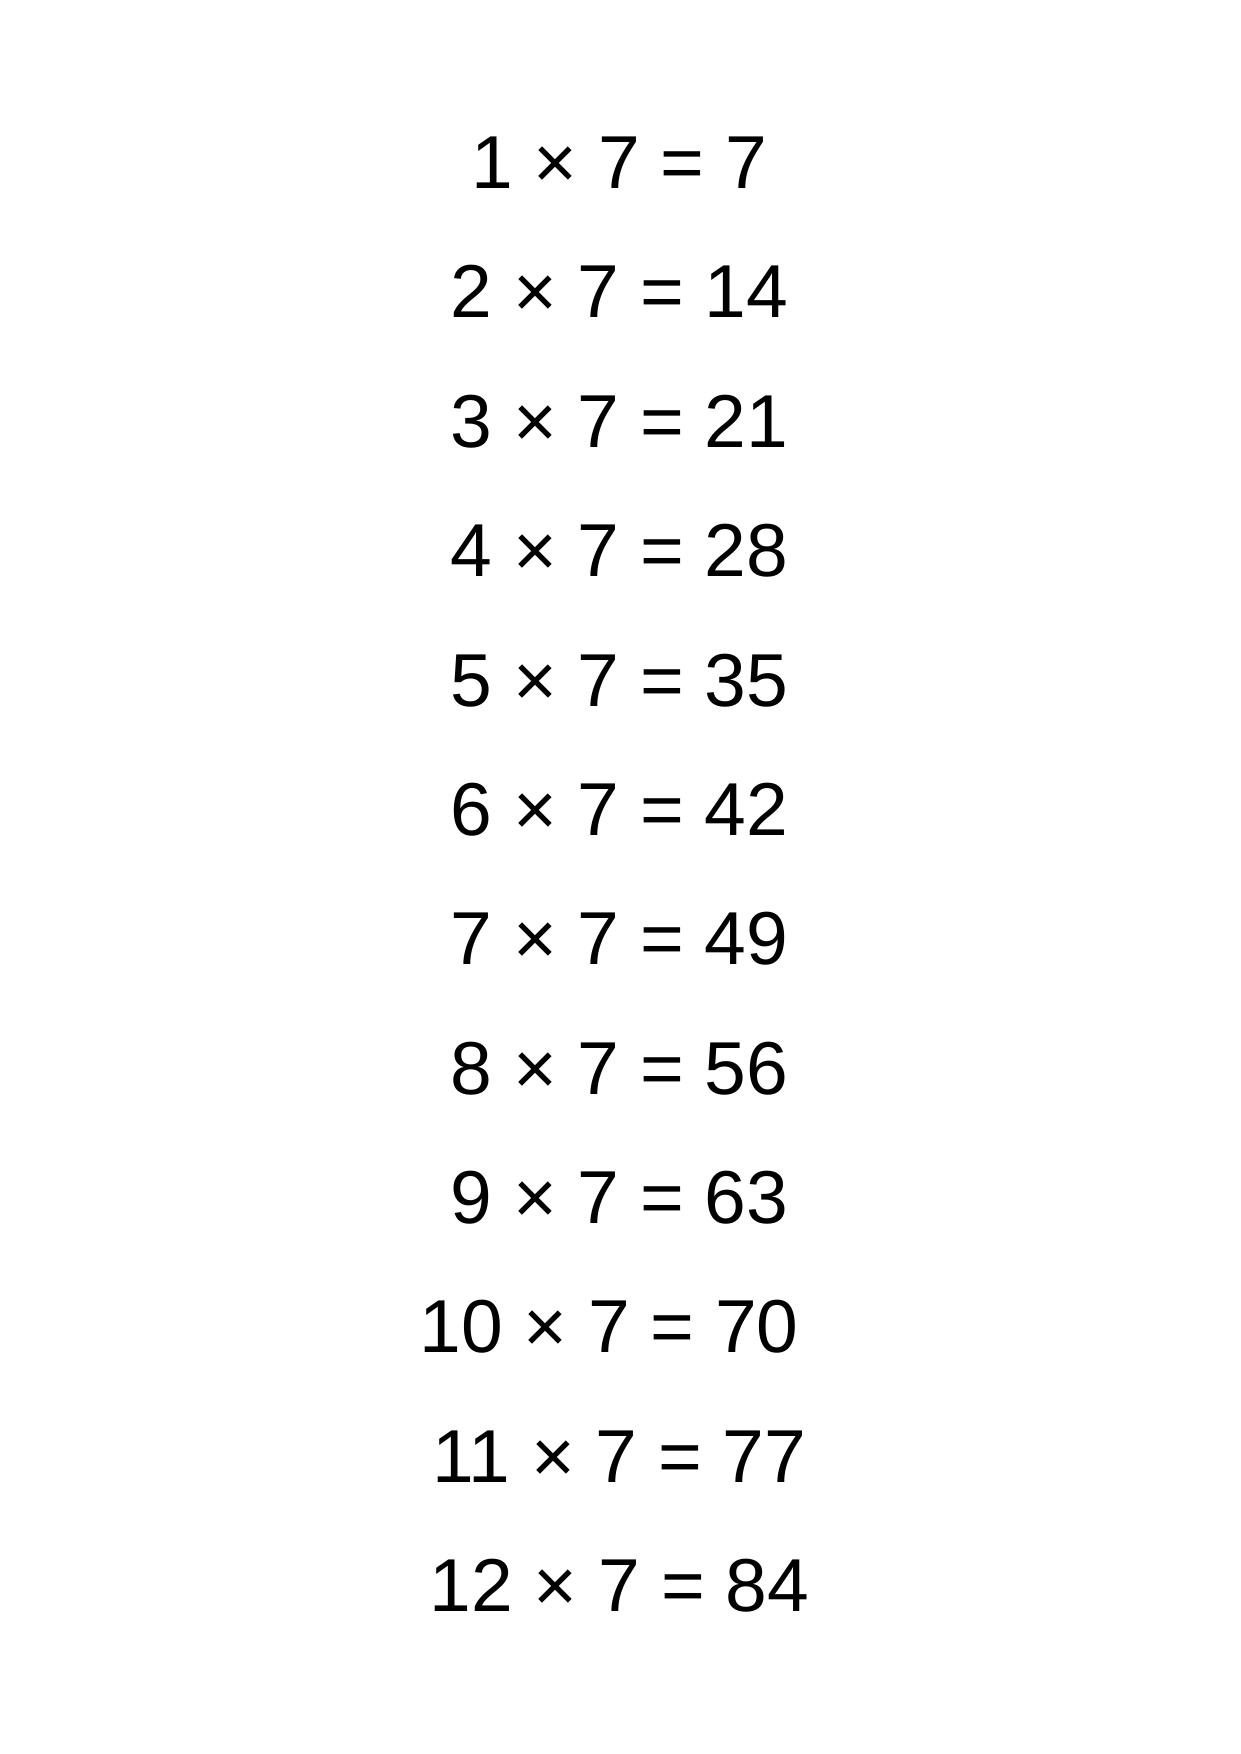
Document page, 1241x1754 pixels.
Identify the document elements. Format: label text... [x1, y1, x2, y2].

text 7 × 7 = 49 [85, 894, 1153, 981]
text 5 × 7 = 35 [85, 636, 1153, 722]
text 3 × 7 = 21 [85, 377, 1153, 463]
text 10 × 7 = 70 [85, 1282, 1153, 1369]
text 9 × 7 = 63 [85, 1153, 1153, 1239]
text 8 × 7 = 56 [85, 1024, 1153, 1110]
text 6 × 7 = 42 [85, 765, 1153, 851]
text 12 × 7 = 84 [85, 1541, 1153, 1627]
text 1 × 7 = 7 [85, 118, 1153, 204]
text 4 × 7 = 28 [85, 506, 1153, 592]
text 2 × 7 = 14 [85, 247, 1153, 334]
text 11 × 7 = 77 [85, 1412, 1153, 1498]
